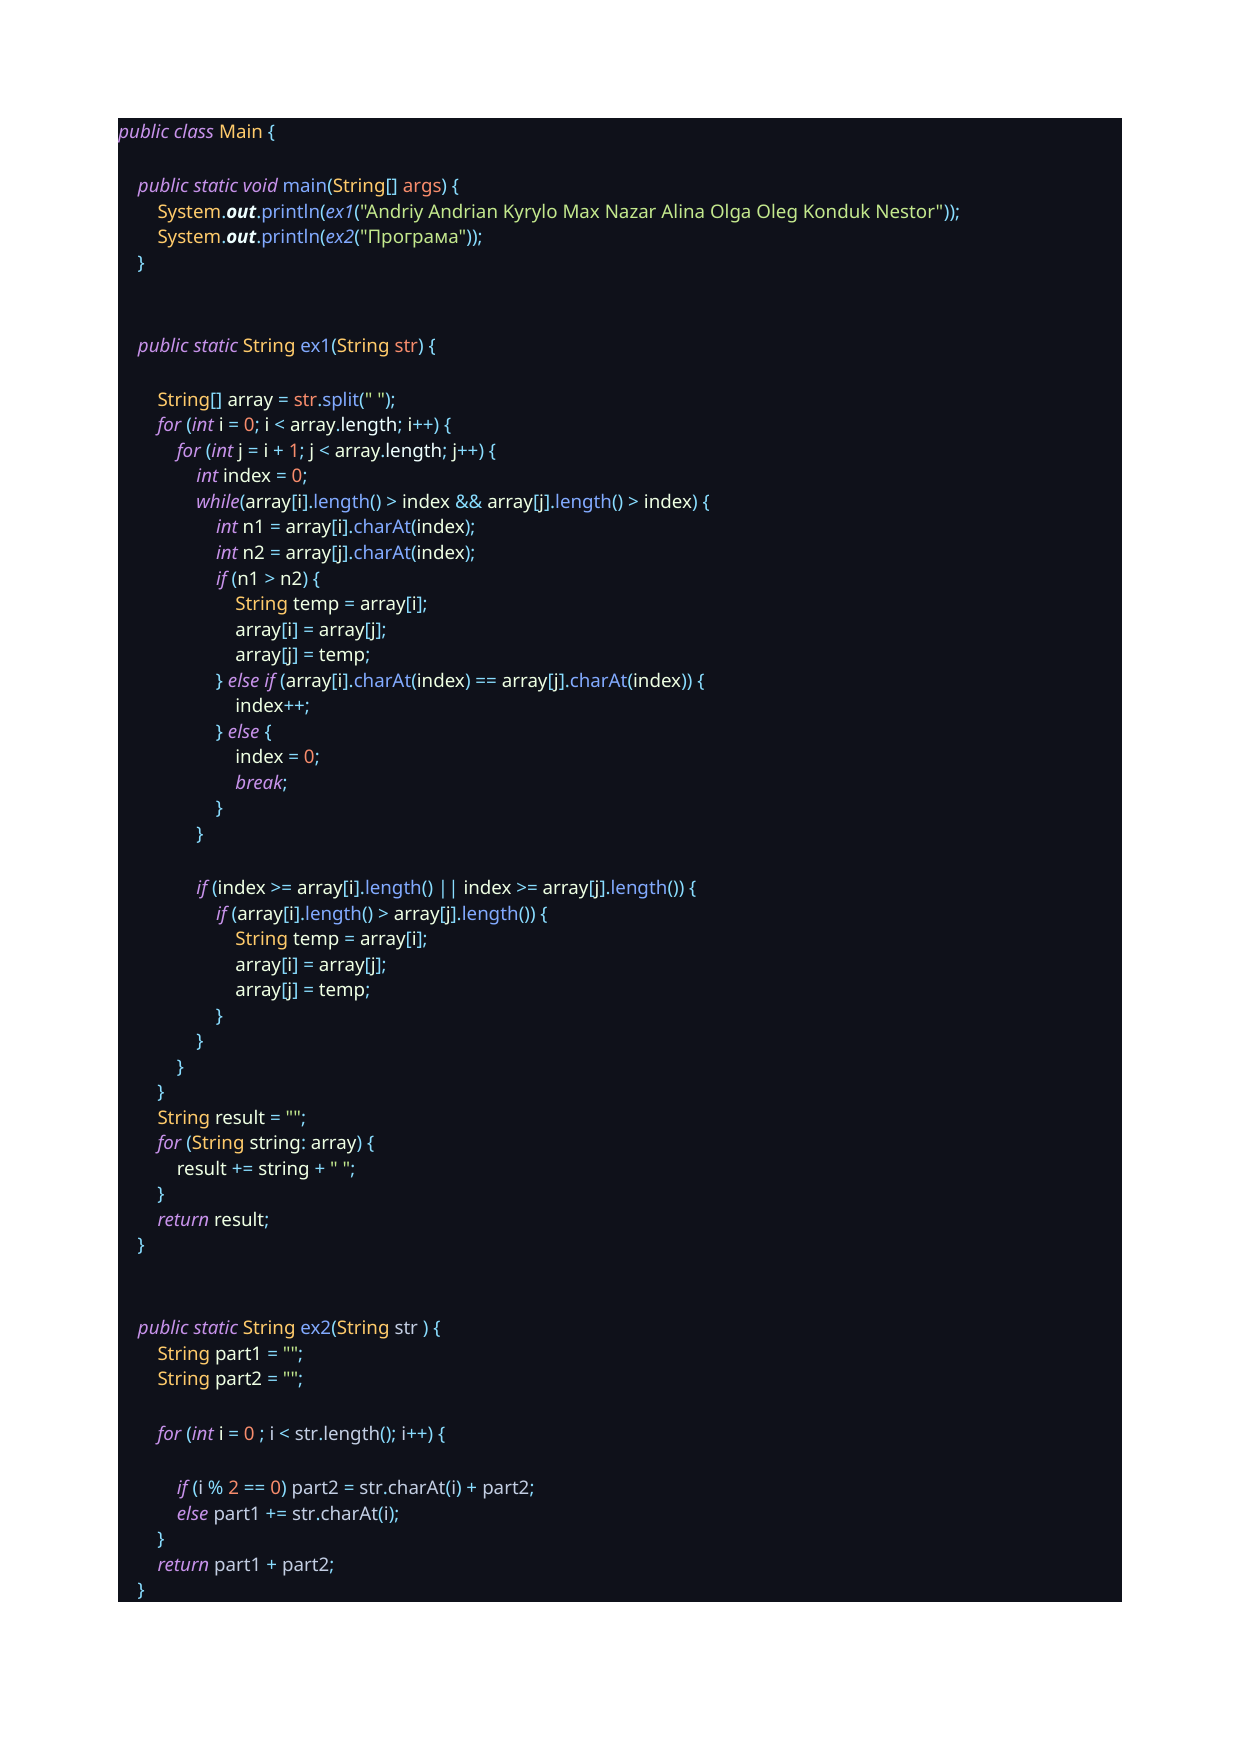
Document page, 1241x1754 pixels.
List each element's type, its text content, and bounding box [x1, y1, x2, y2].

text public class Main { public static void main(String[] args) { System.out.println(ex1("Andriy Andrian Kyrylo Max Nazar Alina Olga Oleg Konduk Nestor")); System.out.println(ex2("Програма")); } public static String ex1(String str) { String[] array = str.split(" "); for (int i = 0; i < array.length; i++) { for (int j = i + 1; j < array.length; j++) { int index = 0; while(array[i].length() > index && array[j].length() > index) { int n1 = array[i].charAt(index); int n2 = array[j].charAt(index); if (n1 > n2) { String temp = array[i]; array[i] = array[j]; array[j] = temp; } else if (array[i].charAt(index) == array[j].charAt(index)) { index++; } else { index = 0; break; } } if (index >= array[i].length() || index >= array[j].length()) { if (array[i].length() > array[j].length()) { String temp = array[i]; array[i] = array[j]; array[j] = temp; } } } } String result = ""; for (String string: array) { result += string + " "; } return result; } public static String ex2(String str ) { String part1 = ""; String part2 = ""; for (int i = 0 ; i < str.length(); i++) { if (i % 2 == 0) part2 = str.charAt(i) + part2; else part1 += str.charAt(i); } return part1 + part2; } [118, 118, 1122, 1602]
